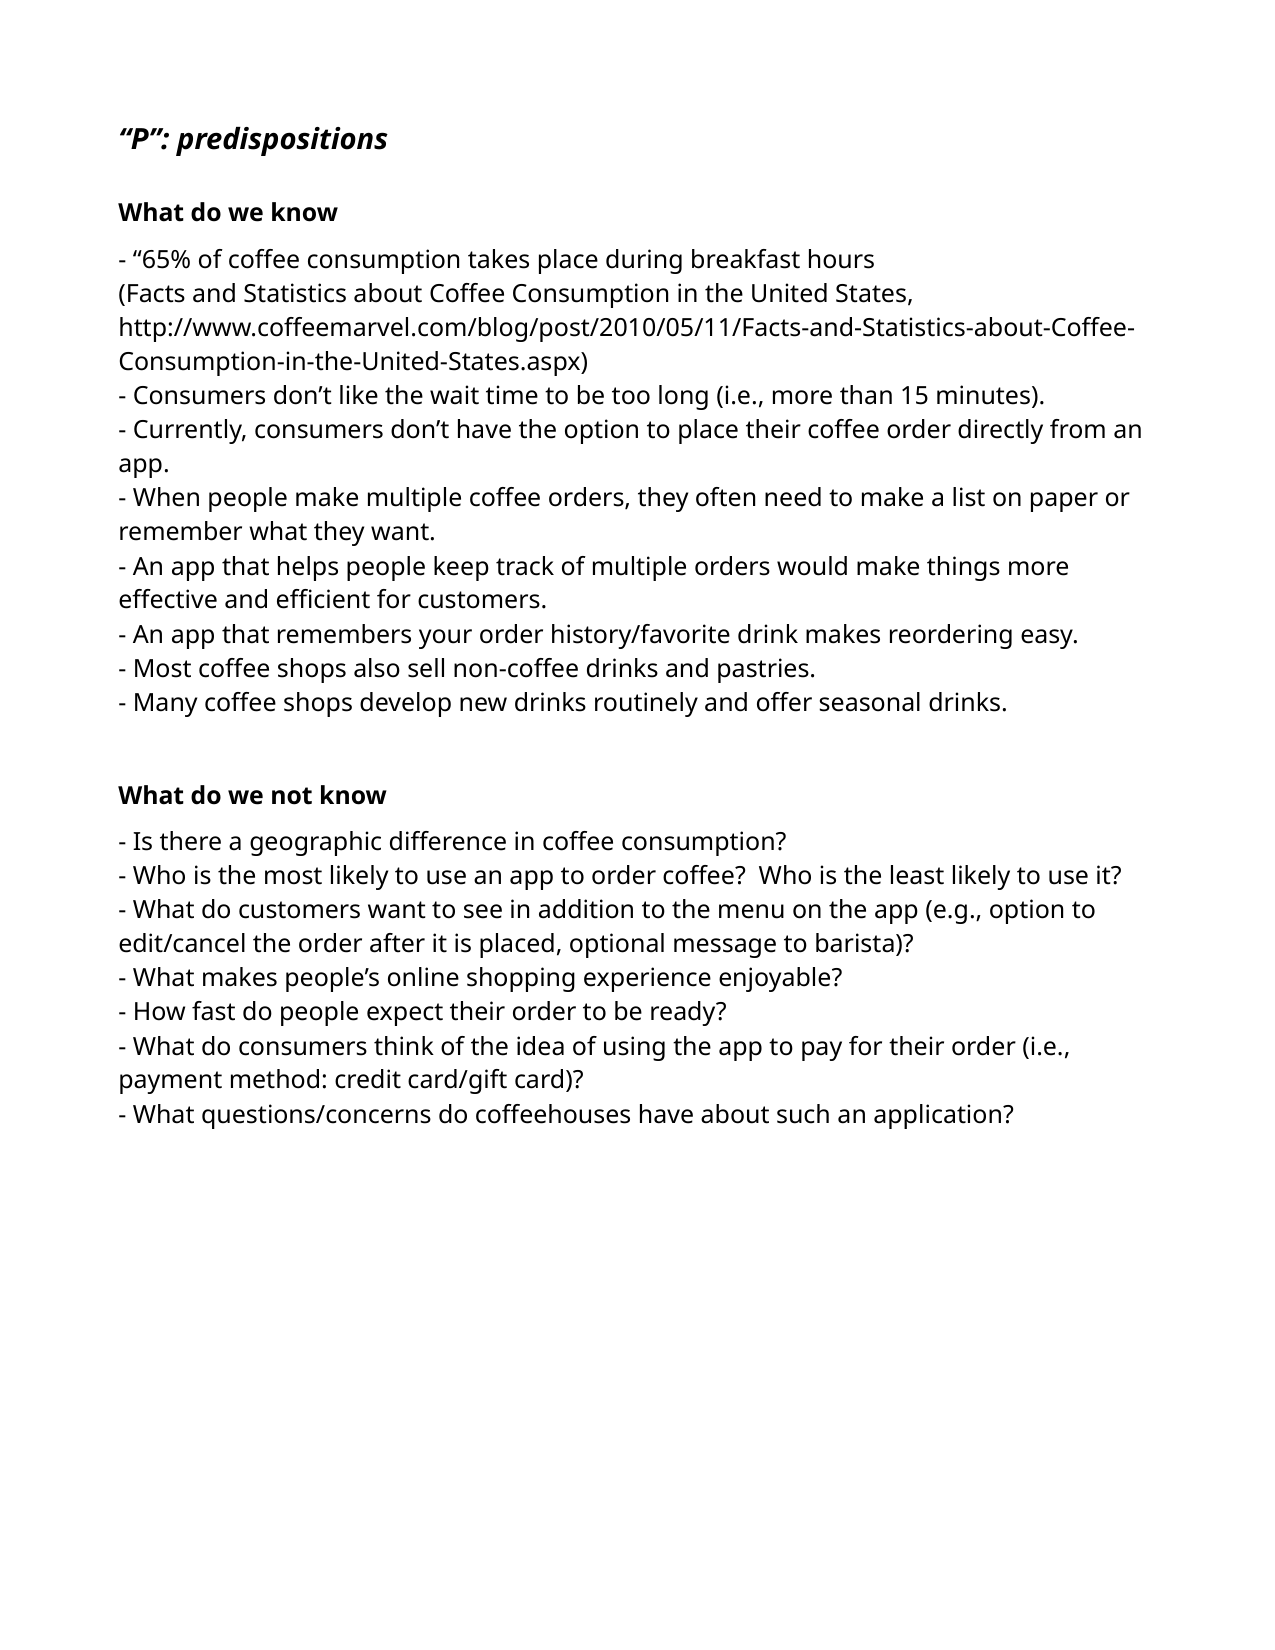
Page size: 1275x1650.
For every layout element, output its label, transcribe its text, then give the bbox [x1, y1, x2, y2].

subtitle What do we know [118, 195, 1157, 229]
text - Is there a geographic difference in coffee consumption? [118, 824, 1157, 858]
text - An app that helps people keep track of multiple orders would make things more effective and efficient for customers. [118, 548, 1157, 616]
subtitle What do we not know [118, 777, 1157, 811]
text - Who is the most likely to use an app to order coffee? Who is the least likely to use it? [118, 858, 1157, 892]
text - Many coffee shops develop new drinks routinely and offer seasonal drinks. [118, 684, 1157, 718]
text - What questions/concerns do coffeehouses have about such an application? [118, 1096, 1157, 1130]
subtitle “P”: predispositions [118, 118, 1157, 158]
text - “65% of coffee consumption takes place during breakfast hours [118, 242, 1157, 276]
text (Facts and Statistics about Coffee Consumption in the United States, http://www.coffeemarvel.com/blog/post/2010/05/11/Facts-and-Statistics-about-Coffee-Consumption-in-the-United-States.aspx) [118, 276, 1157, 378]
text - An app that remembers your order history/favorite drink makes reordering easy. [118, 616, 1157, 650]
text - When people make multiple coffee orders, they often need to make a list on paper or remember what they want. [118, 480, 1157, 548]
text - What do customers want to see in addition to the menu on the app (e.g., option to edit/cancel the order after it is placed, optional message to barista)? [118, 892, 1157, 960]
text - What makes people’s online shopping experience enjoyable? [118, 960, 1157, 994]
text - How fast do people expect their order to be ready? [118, 994, 1157, 1028]
text - Consumers don’t like the wait time to be too long (i.e., more than 15 minutes). [118, 378, 1157, 412]
text - What do consumers think of the idea of using the app to pay for their order (i.e., payment method: credit card/gift card)? [118, 1028, 1157, 1096]
text - Currently, consumers don’t have the option to place their coffee order directly from an app. [118, 412, 1157, 480]
text - Most coffee shops also sell non-coffee drinks and pastries. [118, 650, 1157, 684]
